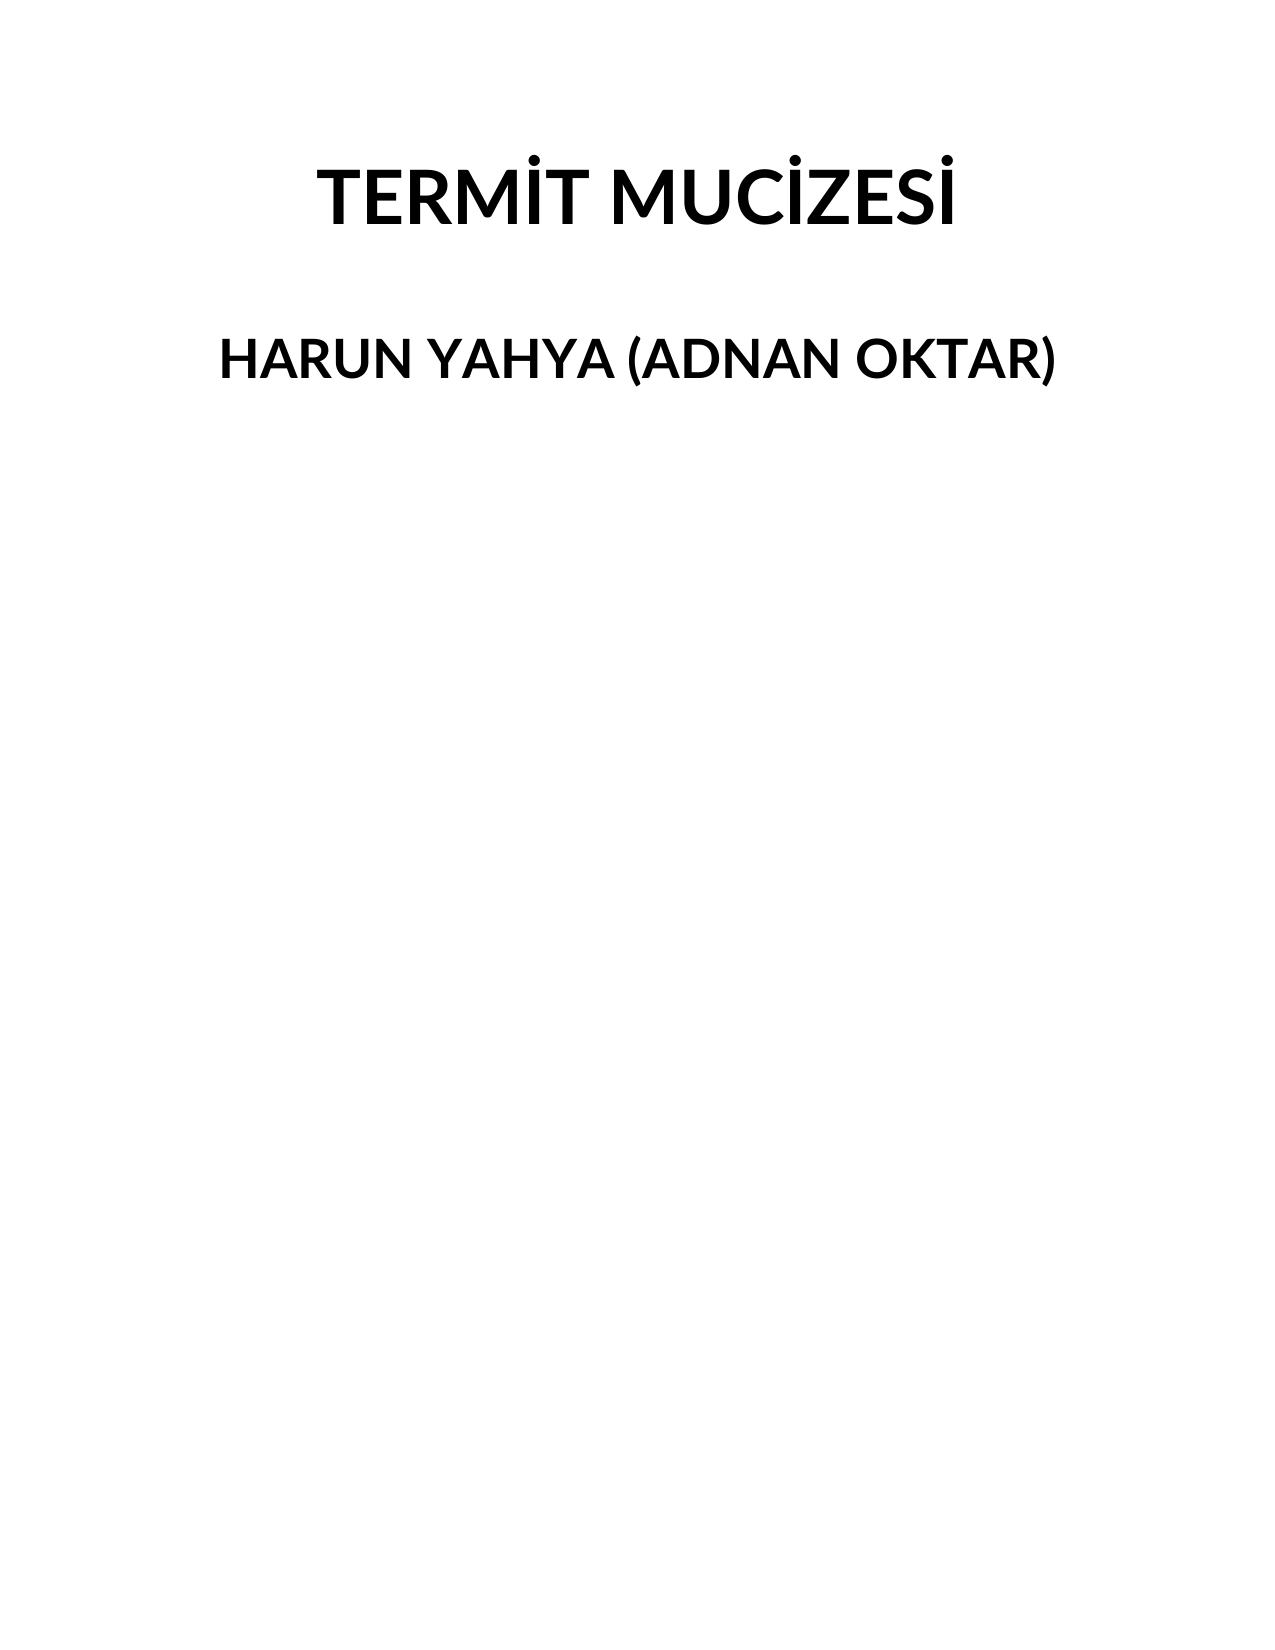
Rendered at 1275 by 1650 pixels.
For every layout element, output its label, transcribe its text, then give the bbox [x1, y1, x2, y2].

text HARUN YAHYA (ADNAN OKTAR) [75, 325, 1200, 390]
subtitle TERMİT MUCİZESİ [75, 150, 1200, 240]
